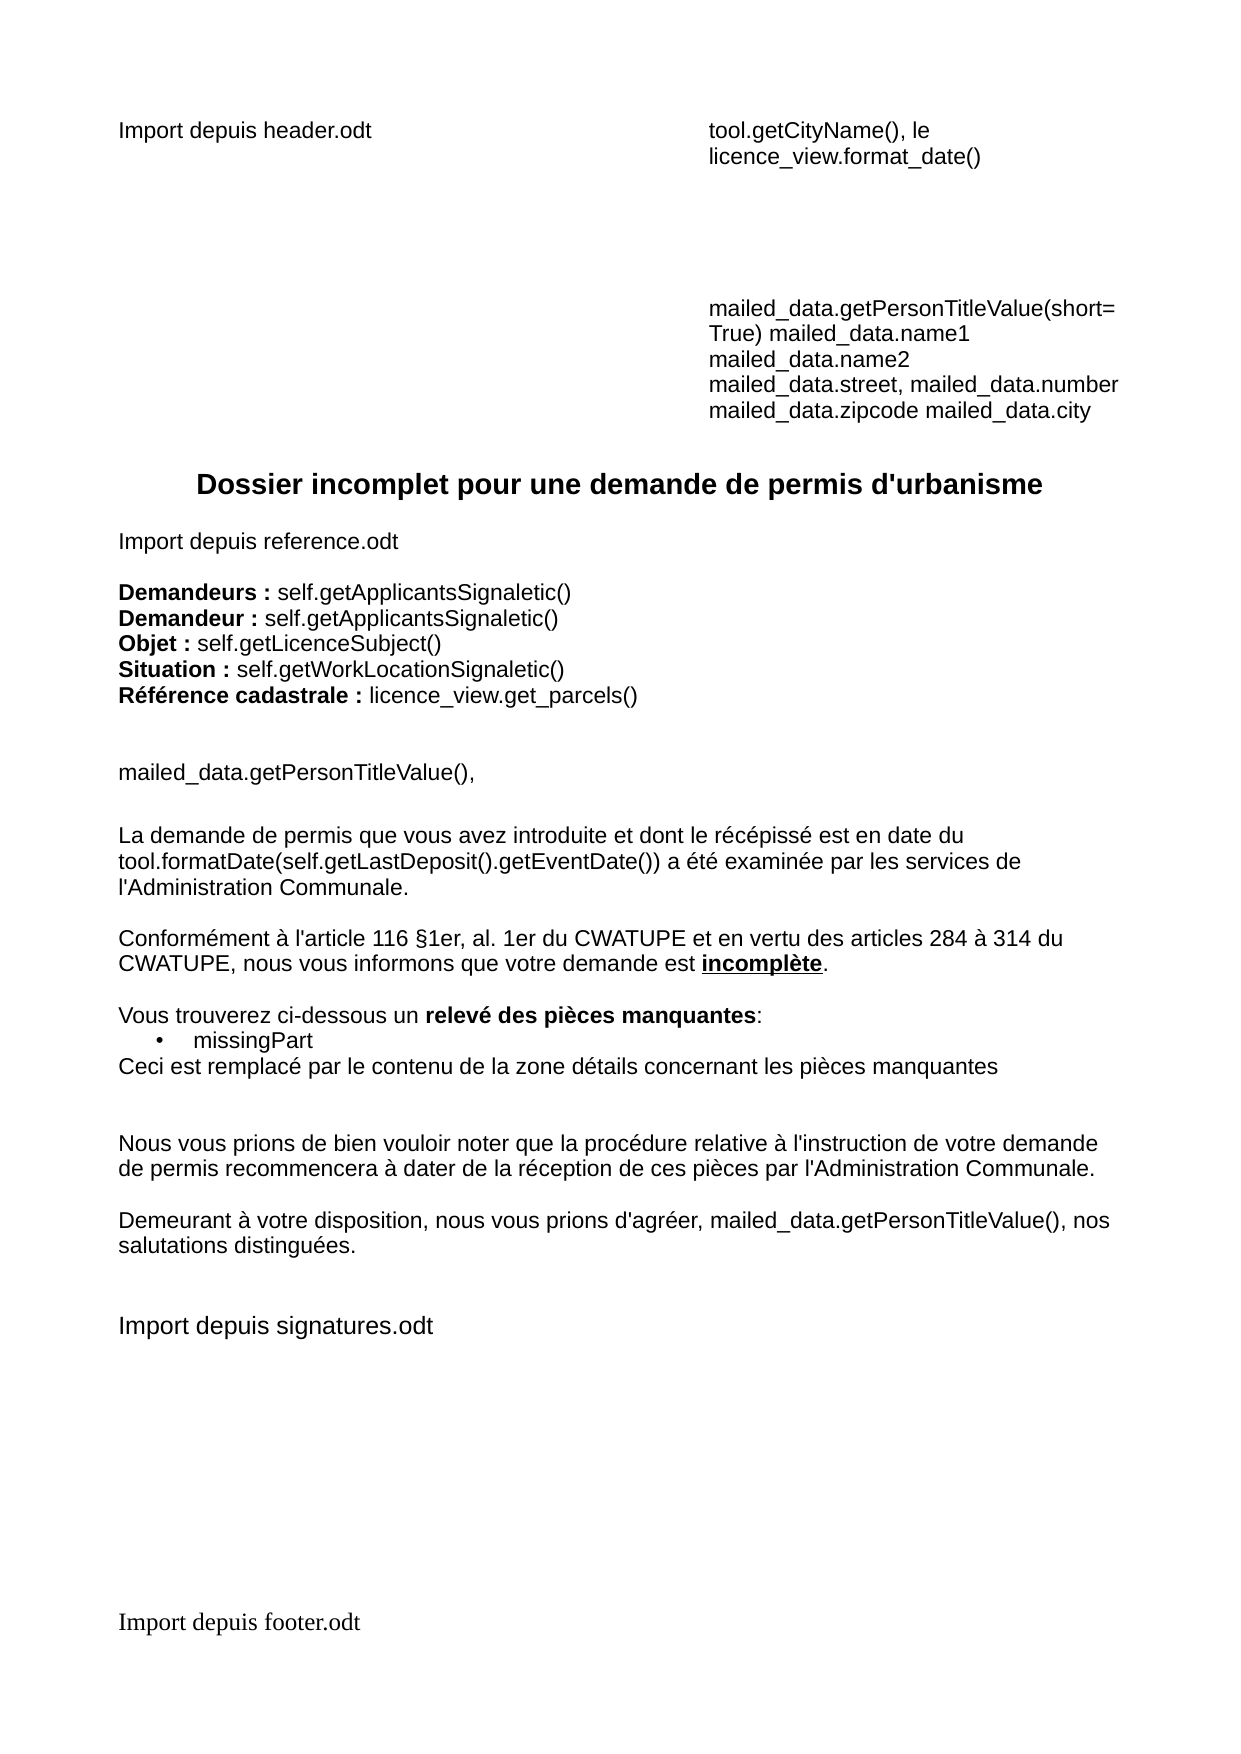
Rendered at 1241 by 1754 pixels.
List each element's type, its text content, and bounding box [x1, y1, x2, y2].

text Demandeurs : self.getApplicantsSignaletic() [118, 580, 1122, 606]
text Conformément à l'article 116 §1er, al. 1er du CWATUPE et en vertu des articles 284 à 314 du CWATUPE, nous vous informons que votre demande est incomplète. [118, 926, 1122, 977]
text Demandeur : self.getApplicantsSignaletic() [118, 606, 1122, 631]
text Référence cadastrale : licence_view.get_parcels() [118, 682, 1122, 708]
text Demeurant à votre disposition, nous vous prions d'agréer, mailed_data.getPersonTitleValue(), nos salutations distinguées. [118, 1207, 1122, 1259]
list missingPart [156, 1028, 1122, 1054]
text Objet : self.getLicenceSubject() [118, 631, 1122, 657]
text Vous trouverez ci-dessous un relevé des pièces manquantes: [118, 1002, 1122, 1028]
text Nous vous prions de bien vouloir noter que la procédure relative à l'instruction de votre demande de permis recommencera à dater de la réception de ces pièces par l'Administration Communale. [118, 1131, 1122, 1182]
text Import depuis signatures.odt [118, 1312, 1122, 1340]
title Dossier incomplet pour une demande de permis d'urbanisme [118, 468, 1122, 501]
text La demande de permis que vous avez introduite et dont le récépissé est en date du tool.formatDate(self.getLastDeposit().getEventDate()) a été examinée par les services de l'Administration Communale. [118, 823, 1122, 900]
table_header Import depuis header.odt [118, 118, 708, 436]
text Import depuis reference.odt [118, 529, 1122, 554]
text mailed_data.getPersonTitleValue(), [118, 759, 1122, 785]
text Situation : self.getWorkLocationSignaletic() [118, 657, 1122, 682]
table_header tool.getCityName(), le licence_view.format_date() mailed_data.getPersonTitleValue(short=True) mailed_data.name1 mailed_data.name2 mailed_data.street, mailed_data.number mailed_data.zipcode mailed_data.city [709, 118, 1128, 436]
text Ceci est remplacé par le contenu de la zone détails concernant les pièces manquantes [118, 1054, 1122, 1079]
